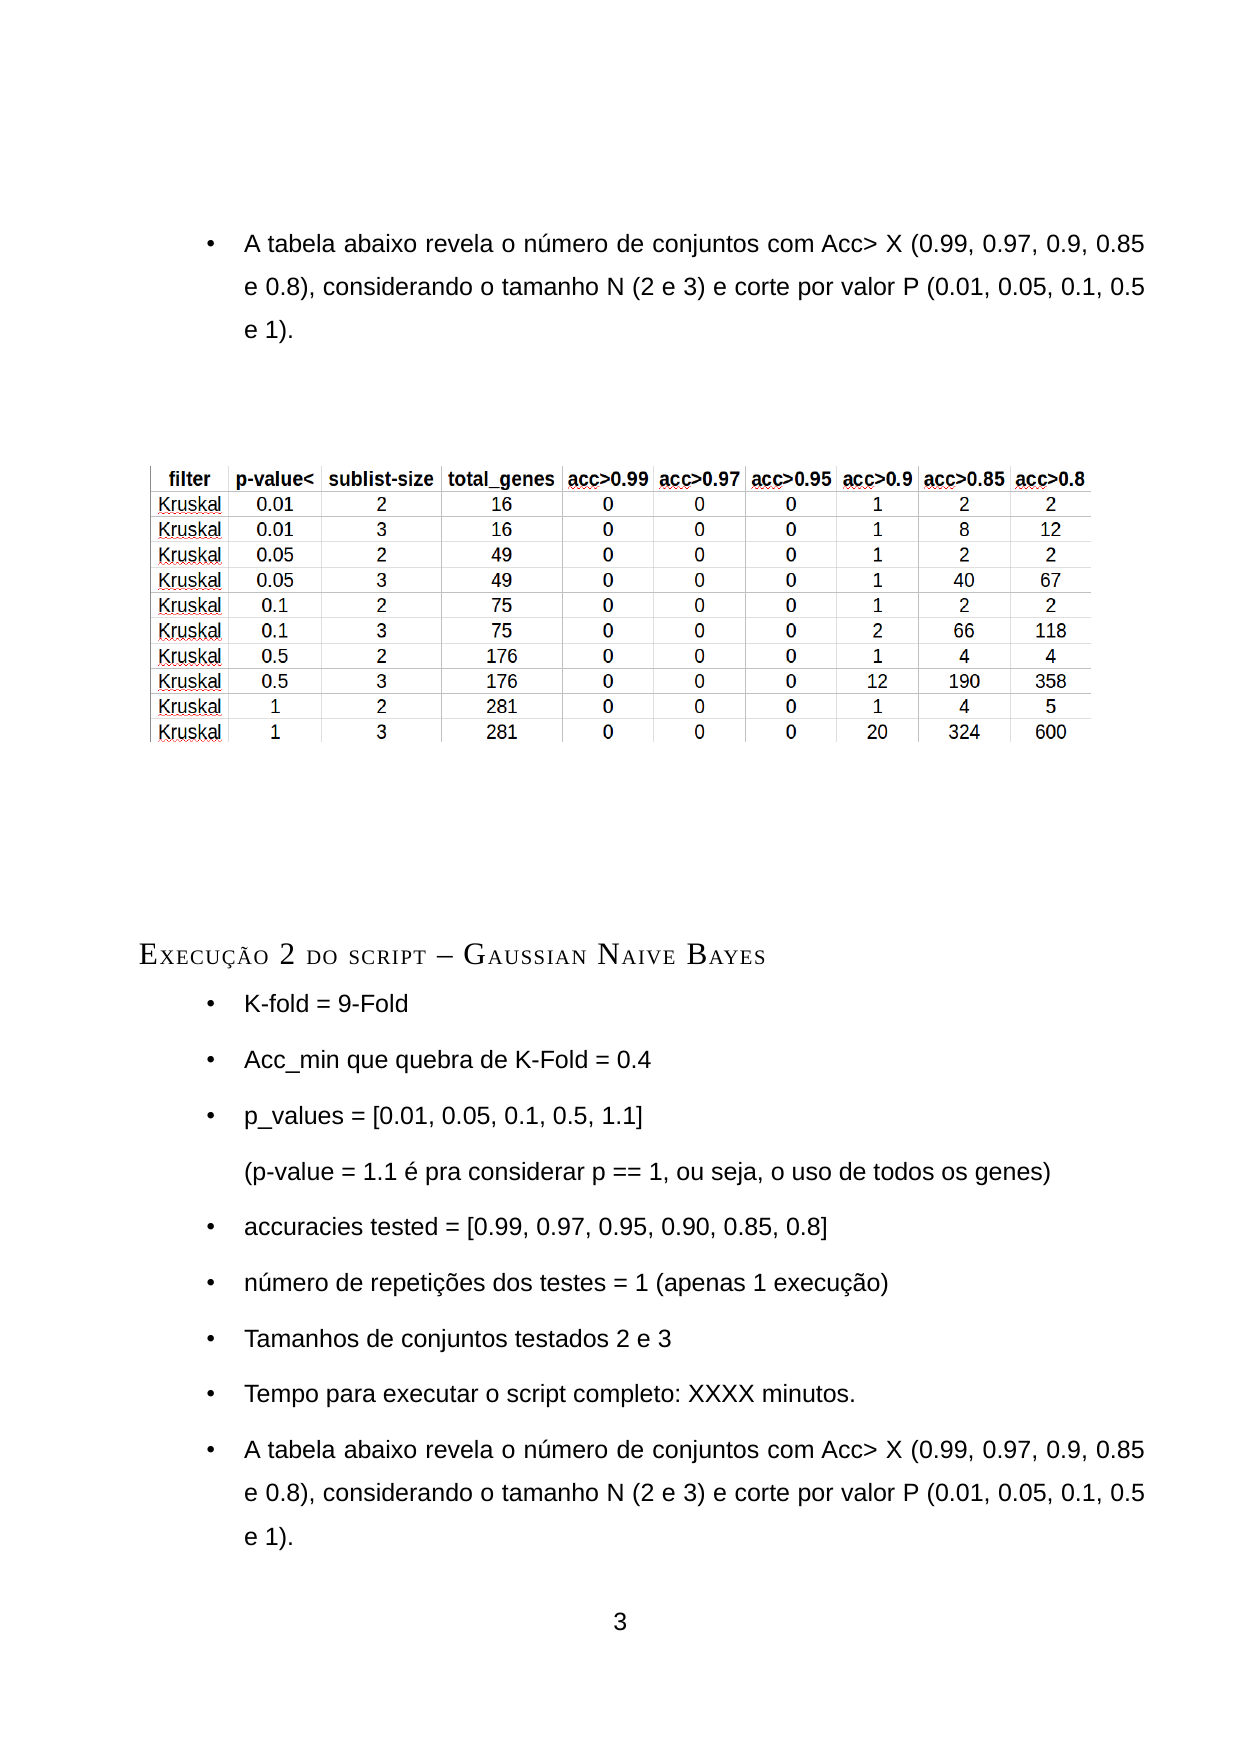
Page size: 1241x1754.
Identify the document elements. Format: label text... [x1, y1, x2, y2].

list Tamanhos de conjuntos testados 2 e 3 [206, 1324, 1146, 1353]
list Tempo para executar o script completo: XXXX minutos. [206, 1379, 1146, 1408]
list Acc_min que quebra de K-Fold = 0.4 [206, 1045, 1146, 1074]
subtitle Execução 2 do script – Gaussian Naive Bayes [139, 936, 1146, 972]
picture [150, 466, 1051, 742]
list (p-value = 1.1 é pra considerar p == 1, ou seja, o uso de todos os genes) [206, 1157, 1146, 1185]
list A tabela abaixo revela o número de conjuntos com Acc> X (0.99, 0.97, 0.9, 0.85 e 0.8), considerando o tamanho N (2 e 3) e corte por valor P (0.01, 0.05, 0.1, 0.5 e 1). [206, 229, 1146, 344]
list accuracies tested = [0.99, 0.97, 0.95, 0.90, 0.85, 0.8] [206, 1212, 1146, 1241]
list K-fold = 9-Fold [206, 989, 1146, 1018]
list A tabela abaixo revela o número de conjuntos com Acc> X (0.99, 0.97, 0.9, 0.85 e 0.8), considerando o tamanho N (2 e 3) e corte por valor P (0.01, 0.05, 0.1, 0.5 e 1). [206, 1435, 1146, 1550]
list p_values = [0.01, 0.05, 0.1, 0.5, 1.1] [206, 1101, 1146, 1130]
list número de repetições dos testes = 1 (apenas 1 execução) [206, 1268, 1146, 1297]
